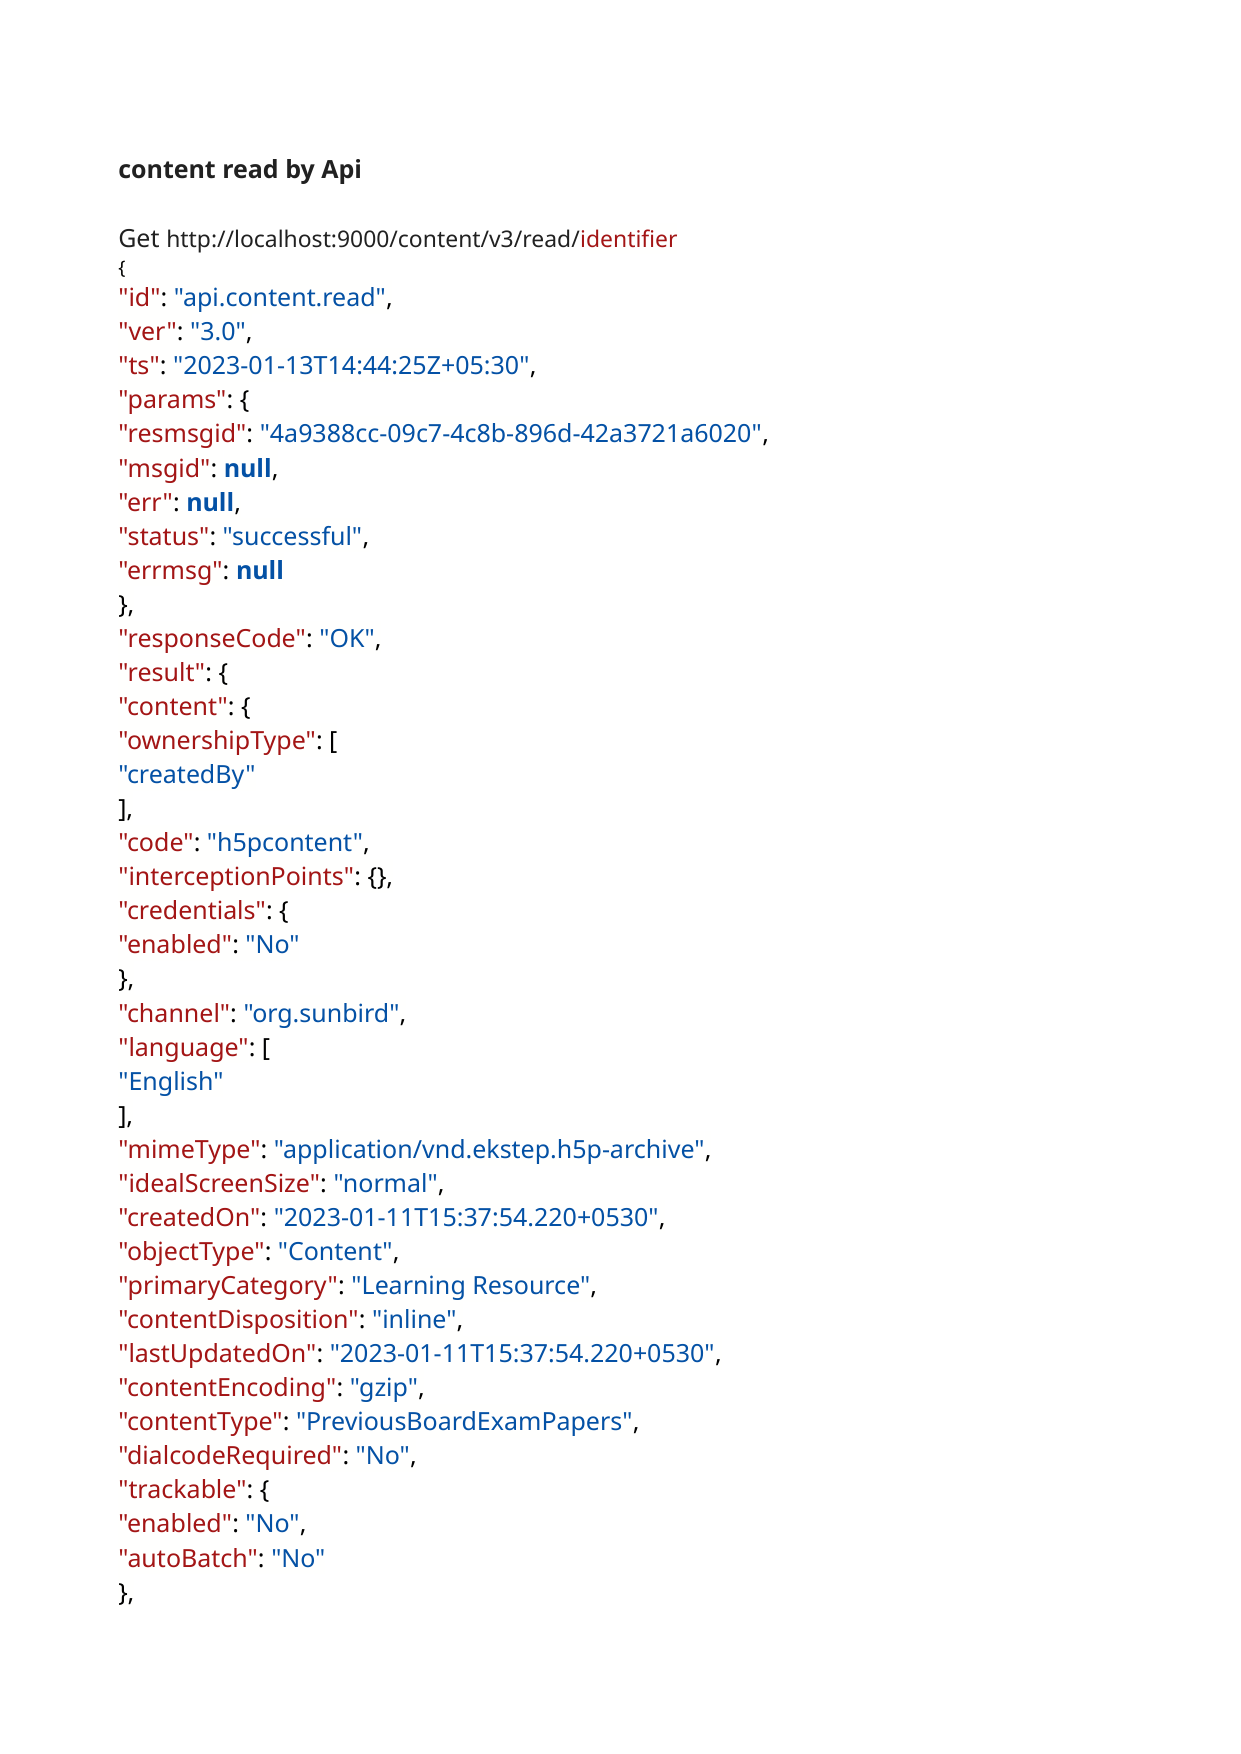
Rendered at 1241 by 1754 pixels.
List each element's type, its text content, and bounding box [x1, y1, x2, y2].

text ], [118, 791, 1122, 825]
text }, [118, 961, 1122, 995]
text { [118, 254, 1122, 280]
text "dialcodeRequired": "No", [118, 1438, 1122, 1472]
text "enabled": "No", [118, 1506, 1122, 1540]
text "mimeType": "application/vnd.ekstep.h5p-archive", [118, 1131, 1122, 1166]
text "msgid": null, [118, 450, 1122, 484]
text }, [118, 586, 1122, 621]
text "result": { [118, 654, 1122, 689]
text "ts": "2023-01-13T14:44:25Z+05:30", [118, 348, 1122, 382]
text ], [118, 1097, 1122, 1131]
text "channel": "org.sunbird", [118, 995, 1122, 1029]
text "contentDisposition": "inline", [118, 1302, 1122, 1336]
text "autoBatch": "No" [118, 1540, 1122, 1574]
text "id": "api.content.read", [118, 280, 1122, 314]
text "code": "h5pcontent", [118, 825, 1122, 859]
text "language": [ [118, 1029, 1122, 1063]
text Get http://localhost:9000/content/v3/read/identifier [118, 220, 1122, 254]
text "primaryCategory": "Learning Resource", [118, 1268, 1122, 1302]
text "trackable": { [118, 1472, 1122, 1506]
text "params": { [118, 382, 1122, 416]
text "lastUpdatedOn": "2023-01-11T15:37:54.220+0530", [118, 1336, 1122, 1370]
text "err": null, [118, 484, 1122, 518]
text "credentials": { [118, 893, 1122, 927]
text "createdBy" [118, 757, 1122, 791]
text "contentType": "PreviousBoardExamPapers", [118, 1404, 1122, 1438]
text "responseCode": "OK", [118, 621, 1122, 654]
text "ver": "3.0", [118, 314, 1122, 348]
text "idealScreenSize": "normal", [118, 1166, 1122, 1199]
text "ownershipType": [ [118, 723, 1122, 757]
text "content": { [118, 689, 1122, 723]
text "enabled": "No" [118, 927, 1122, 961]
text "contentEncoding": "gzip", [118, 1370, 1122, 1404]
text "status": "successful", [118, 518, 1122, 552]
text content read by Api [118, 152, 1122, 186]
text "createdOn": "2023-01-11T15:37:54.220+0530", [118, 1199, 1122, 1234]
text "objectType": "Content", [118, 1234, 1122, 1268]
text "English" [118, 1063, 1122, 1097]
text "errmsg": null [118, 552, 1122, 586]
text "interceptionPoints": {}, [118, 859, 1122, 893]
text }, [118, 1574, 1122, 1608]
text "resmsgid": "4a9388cc-09c7-4c8b-896d-42a3721a6020", [118, 416, 1122, 450]
